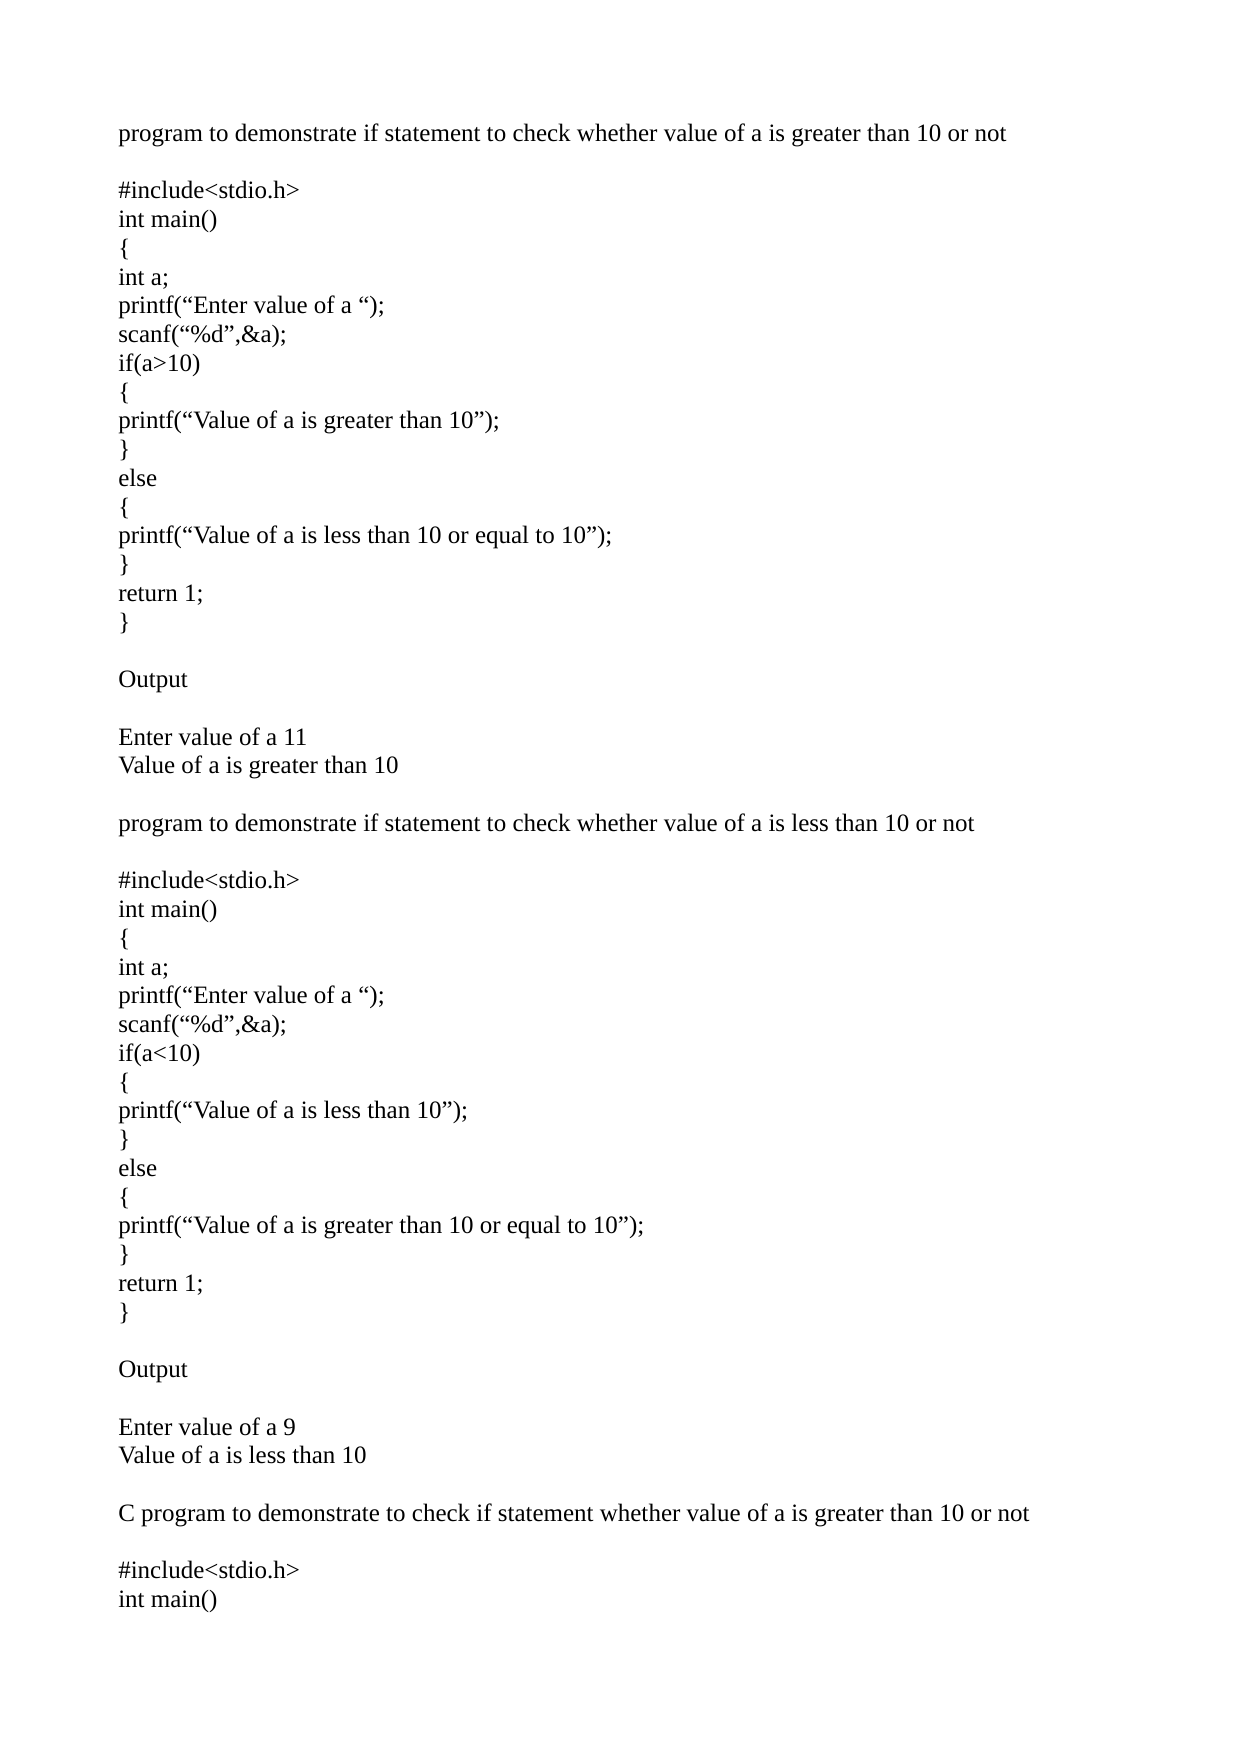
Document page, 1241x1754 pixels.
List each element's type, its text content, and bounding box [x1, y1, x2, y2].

text int a; [118, 262, 1122, 291]
text #include<stdio.h> [118, 176, 1122, 204]
text scanf(“%d”,&a); [118, 1009, 1122, 1038]
text printf(“Value of a is less than 10”); [118, 1096, 1122, 1124]
text Value of a is greater than 10 [118, 751, 1122, 779]
text C program to demonstrate to check if statement whether value of a is greater than 10 or not [118, 1498, 1122, 1527]
text { [118, 377, 1122, 406]
text } [118, 1239, 1122, 1268]
text { [118, 1067, 1122, 1096]
text printf(“Enter value of a “); [118, 981, 1122, 1009]
text program to demonstrate if statement to check whether value of a is less than 10 or not [118, 808, 1122, 837]
text } [118, 549, 1122, 578]
text if(a<10) [118, 1038, 1122, 1067]
text { [118, 923, 1122, 952]
text #include<stdio.h> [118, 1556, 1122, 1584]
text program to demonstrate if statement to check whether value of a is greater than 10 or not [118, 118, 1122, 147]
text printf(“Value of a is greater than 10”); [118, 406, 1122, 434]
text #include<stdio.h> [118, 866, 1122, 894]
text int main() [118, 1584, 1122, 1613]
text { [118, 1182, 1122, 1211]
text Output [118, 664, 1122, 693]
text if(a>10) [118, 348, 1122, 377]
text int main() [118, 894, 1122, 923]
text { [118, 233, 1122, 262]
text int a; [118, 952, 1122, 981]
text return 1; [118, 578, 1122, 607]
text } [118, 1297, 1122, 1326]
text Value of a is less than 10 [118, 1441, 1122, 1469]
text else [118, 463, 1122, 492]
text } [118, 1124, 1122, 1153]
text scanf(“%d”,&a); [118, 319, 1122, 348]
text } [118, 607, 1122, 636]
text else [118, 1153, 1122, 1182]
text return 1; [118, 1268, 1122, 1297]
text Enter value of a 11 [118, 722, 1122, 751]
text Enter value of a 9 [118, 1412, 1122, 1441]
text } [118, 434, 1122, 463]
text Output [118, 1354, 1122, 1383]
text { [118, 492, 1122, 521]
text printf(“Value of a is less than 10 or equal to 10”); [118, 521, 1122, 549]
text int main() [118, 204, 1122, 233]
text printf(“Enter value of a “); [118, 291, 1122, 319]
text printf(“Value of a is greater than 10 or equal to 10”); [118, 1211, 1122, 1239]
